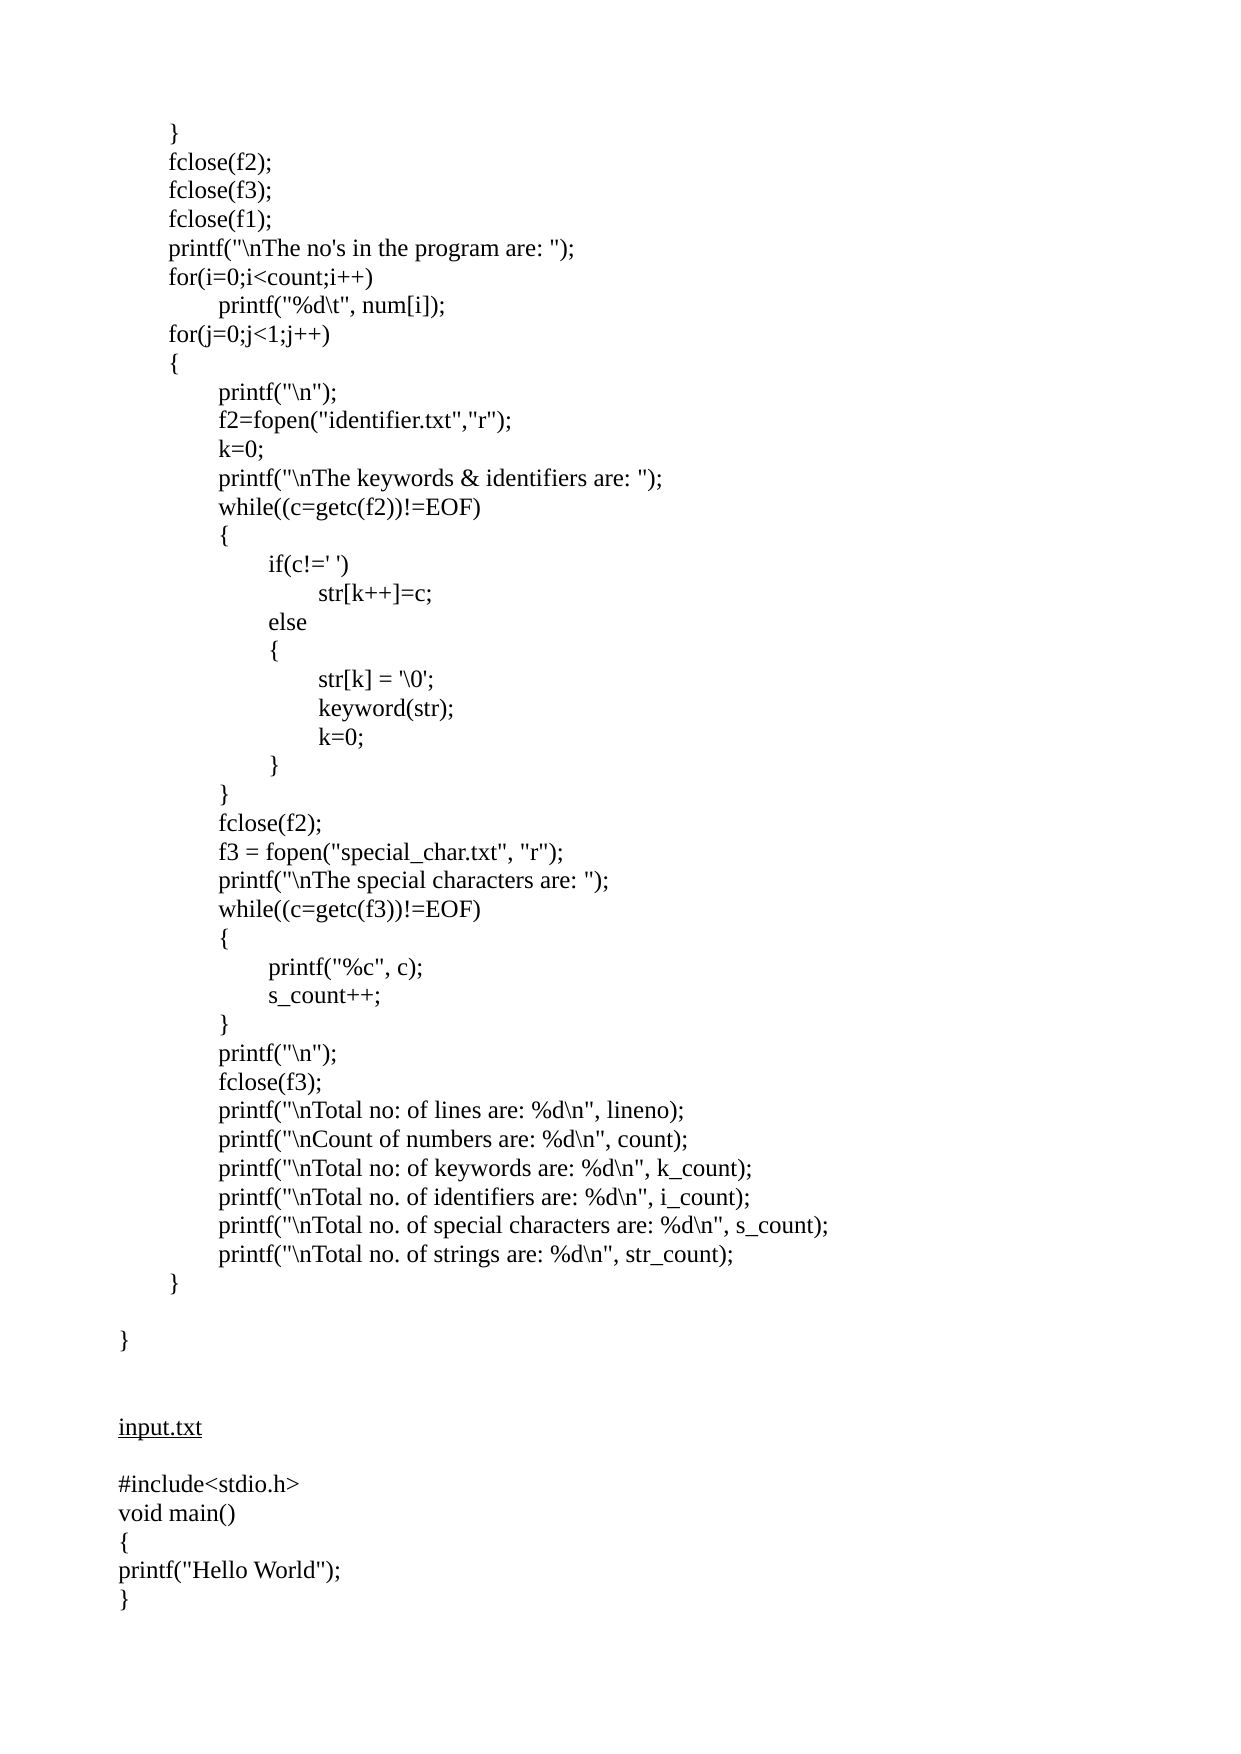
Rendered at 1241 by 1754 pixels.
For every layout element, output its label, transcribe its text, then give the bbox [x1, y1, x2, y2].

text } [118, 118, 1122, 147]
text k=0; [118, 722, 1122, 751]
text } [118, 1326, 1122, 1354]
text s_count++; [118, 981, 1122, 1009]
text printf("%d\t", num[i]); [118, 291, 1122, 319]
text printf("\nTotal no: of keywords are: %d\n", k_count); [118, 1153, 1122, 1182]
text f3 = fopen("special_char.txt", "r"); [118, 837, 1122, 866]
text } [118, 1584, 1122, 1613]
text fclose(f2); [118, 147, 1122, 176]
text printf("\n"); [118, 377, 1122, 406]
text input.txt [118, 1412, 1122, 1441]
text } [118, 779, 1122, 808]
text fclose(f1); [118, 204, 1122, 233]
text printf("\nThe special characters are: "); [118, 866, 1122, 894]
text for(j=0;j<1;j++) [118, 319, 1122, 348]
text printf("\nTotal no. of identifiers are: %d\n", i_count); [118, 1182, 1122, 1211]
text printf("\nCount of numbers are: %d\n", count); [118, 1124, 1122, 1153]
text printf("\nThe keywords & identifiers are: "); [118, 463, 1122, 492]
text while((c=getc(f2))!=EOF) [118, 492, 1122, 521]
text printf("\nTotal no. of special characters are: %d\n", s_count); [118, 1211, 1122, 1239]
text { [118, 636, 1122, 664]
text printf("%c", c); [118, 952, 1122, 981]
text fclose(f3); [118, 176, 1122, 204]
text if(c!=' ') [118, 549, 1122, 578]
text else [118, 607, 1122, 636]
text str[k] = '\0'; [118, 664, 1122, 693]
text void main() [118, 1498, 1122, 1527]
text printf("\nTotal no. of strings are: %d\n", str_count); [118, 1239, 1122, 1268]
text { [118, 923, 1122, 952]
text while((c=getc(f3))!=EOF) [118, 894, 1122, 923]
text #include<stdio.h> [118, 1469, 1122, 1498]
text printf("Hello World"); [118, 1556, 1122, 1584]
text k=0; [118, 434, 1122, 463]
text keyword(str); [118, 693, 1122, 722]
text } [118, 1009, 1122, 1038]
text fclose(f2); [118, 808, 1122, 837]
text printf("\n"); [118, 1038, 1122, 1067]
text } [118, 1268, 1122, 1297]
text { [118, 521, 1122, 549]
text { [118, 348, 1122, 377]
text printf("\nTotal no: of lines are: %d\n", lineno); [118, 1096, 1122, 1124]
text fclose(f3); [118, 1067, 1122, 1096]
text } [118, 751, 1122, 779]
text { [118, 1527, 1122, 1556]
text for(i=0;i<count;i++) [118, 262, 1122, 291]
text f2=fopen("identifier.txt","r"); [118, 406, 1122, 434]
text str[k++]=c; [118, 578, 1122, 607]
text printf("\nThe no's in the program are: "); [118, 233, 1122, 262]
